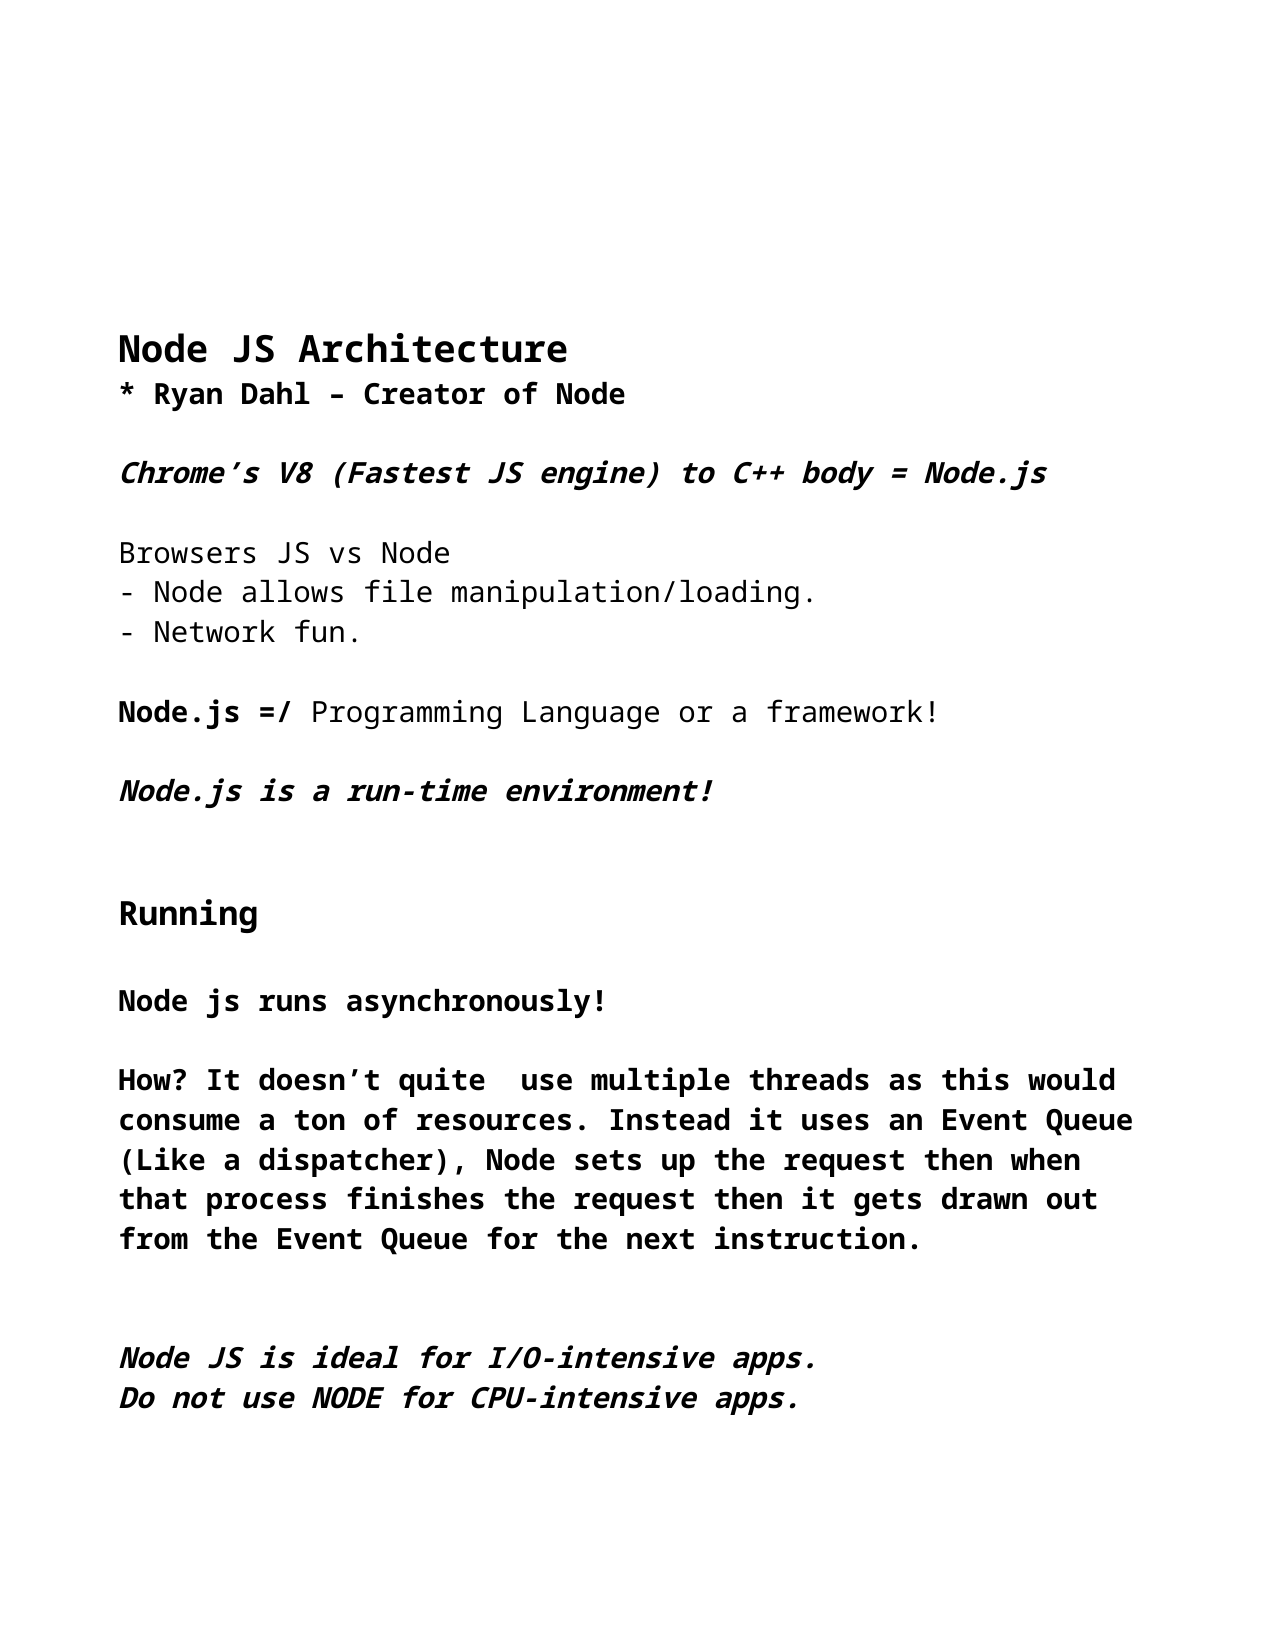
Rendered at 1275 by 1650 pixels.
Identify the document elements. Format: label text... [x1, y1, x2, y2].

text Node JS Architecture [118, 322, 1157, 373]
text Chrome’s V8 (Fastest JS engine) to C++ body = Node.js [118, 453, 1157, 492]
text Browsers JS vs Node [118, 532, 1157, 572]
text Node js runs asynchronously! [118, 980, 1157, 1020]
text Running [118, 889, 1157, 935]
text How? It doesn’t quite use multiple threads as this would consume a ton of resources. Instead it uses an Event Queue (Like a dispatcher), Node sets up the request then when that process finishes the request then it gets drawn out from the Event Queue for the next instruction. [118, 1059, 1157, 1258]
text Node.js is a run-time environment! [118, 770, 1157, 810]
text Node JS is ideal for I/O-intensive apps. [118, 1337, 1157, 1377]
text Node.js =/ Programming Language or a framework! [118, 691, 1157, 731]
text * Ryan Dahl – Creator of Node [118, 373, 1157, 413]
text - Node allows file manipulation/loading. [118, 572, 1157, 611]
text Do not use NODE for CPU-intensive apps. [118, 1377, 1157, 1417]
text - Network fun. [118, 611, 1157, 651]
